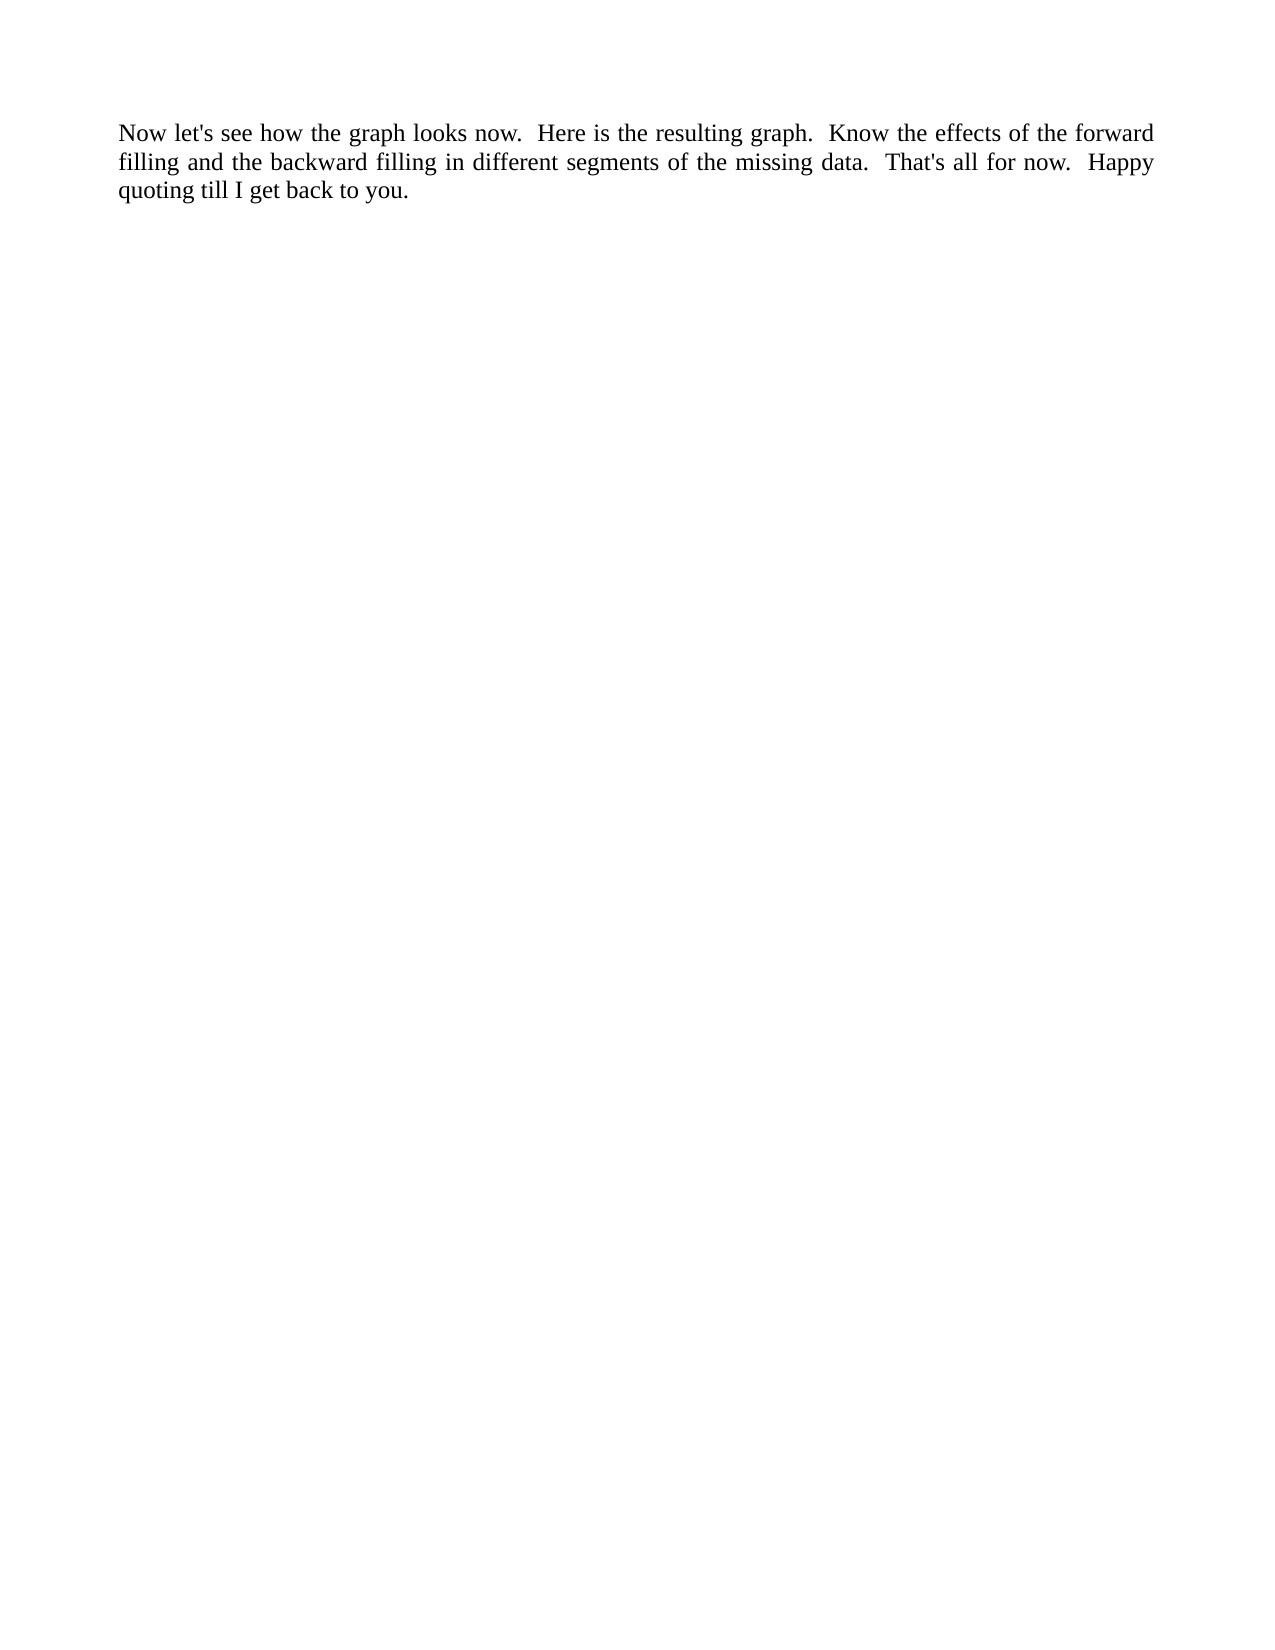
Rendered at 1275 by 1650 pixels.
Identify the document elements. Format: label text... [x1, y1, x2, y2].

text Now let's see how the graph looks now. Here is the resulting graph. Know the effects of the forward filling and the backward filling in different segments of the missing data. That's all for now. Happy quoting till I get back to you. [118, 118, 1157, 204]
